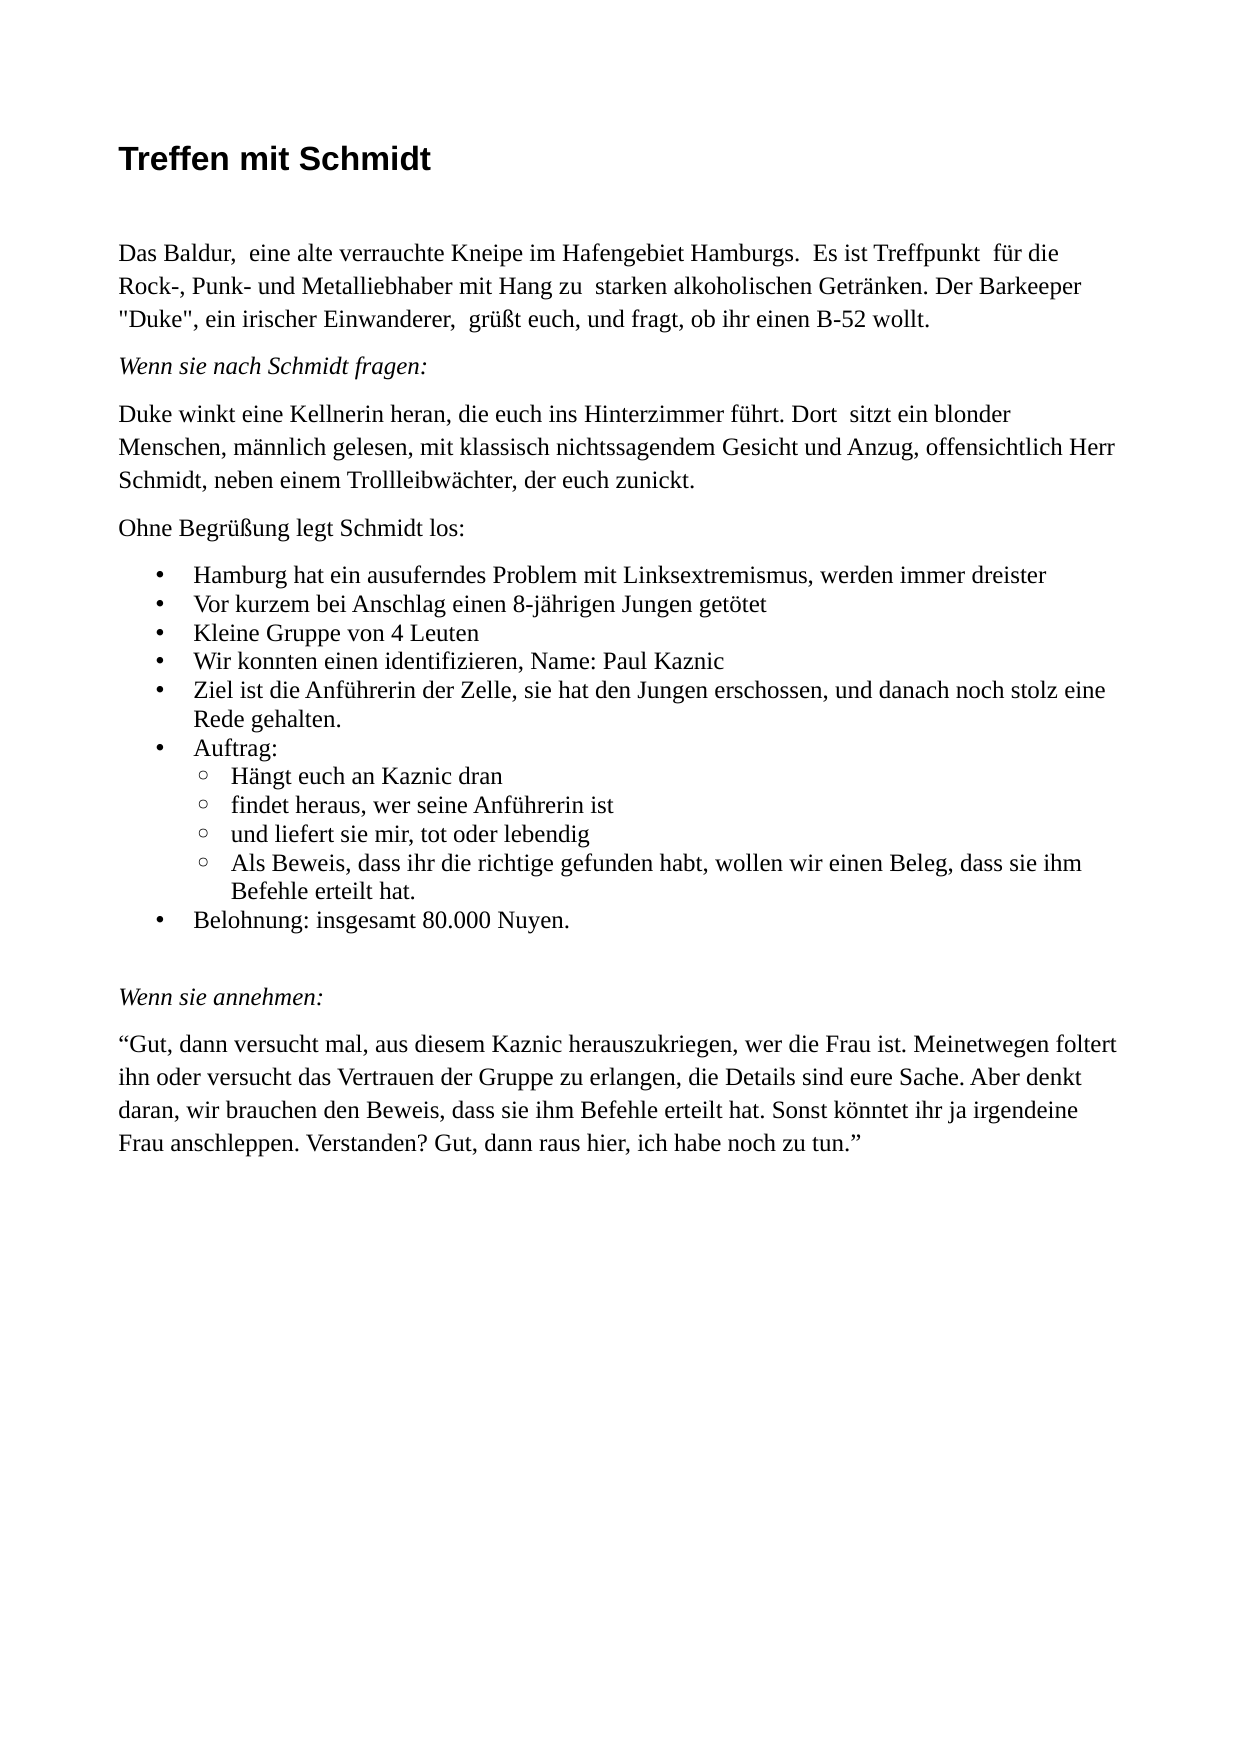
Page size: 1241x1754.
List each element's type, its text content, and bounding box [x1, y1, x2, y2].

list Belohnung: insgesamt 80.000 Nuyen. [156, 905, 1122, 934]
list und liefert sie mir, tot oder lebendig [193, 819, 1122, 848]
list Auftrag: [156, 733, 1122, 761]
text Ohne Begrüßung legt Schmidt los: [118, 513, 1122, 541]
text Das Baldur, eine alte verrauchte Kneipe im Hafengebiet Hamburgs. Es ist Treffpunkt für die Rock-, Punk- und Metalliebhaber mit Hang zu starken alkoholischen Getränken. Der Barkeeper "Duke", ein irischer Einwanderer, grüßt euch, und fragt, ob ihr einen B-52 wollt. [118, 238, 1122, 332]
list Als Beweis, dass ihr die richtige gefunden habt, wollen wir einen Beleg, dass sie ihm Befehle erteilt hat. [193, 848, 1122, 905]
list Kleine Gruppe von 4 Leuten [156, 618, 1122, 646]
list Wir konnten einen identifizieren, Name: Paul Kaznic [156, 646, 1122, 675]
text “Gut, dann versucht mal, aus diesem Kaznic herauszukriegen, wer die Frau ist. Meinetwegen foltert ihn oder versucht das Vertrauen der Gruppe zu erlangen, die Details sind eure Sache. Aber denkt daran, wir brauchen den Beweis, dass sie ihm Befehle erteilt hat. Sonst könntet ihr ja irgendeine Frau anschleppen. Verstanden? Gut, dann raus hier, ich habe noch zu tun.” [118, 1029, 1122, 1157]
list Vor kurzem bei Anschlag einen 8-jährigen Jungen getötet [156, 589, 1122, 618]
subtitle Treffen mit Schmidt [118, 139, 1122, 178]
list findet heraus, wer seine Anführerin ist [193, 790, 1122, 819]
text Wenn sie annehmen: [118, 982, 1122, 1010]
text Duke winkt eine Kellnerin heran, die euch ins Hinterzimmer führt. Dort sitzt ein blonder Menschen, männlich gelesen, mit klassisch nichtssagendem Gesicht und Anzug, offensichtlich Herr Schmidt, neben einem Trollleibwächter, der euch zunickt. [118, 399, 1122, 494]
list Ziel ist die Anführerin der Zelle, sie hat den Jungen erschossen, und danach noch stolz eine Rede gehalten. [156, 675, 1122, 733]
list Hamburg hat ein ausuferndes Problem mit Linksextremismus, werden immer dreister [156, 560, 1122, 589]
list Hängt euch an Kaznic dran [193, 761, 1122, 790]
text Wenn sie nach Schmidt fragen: [118, 351, 1122, 380]
